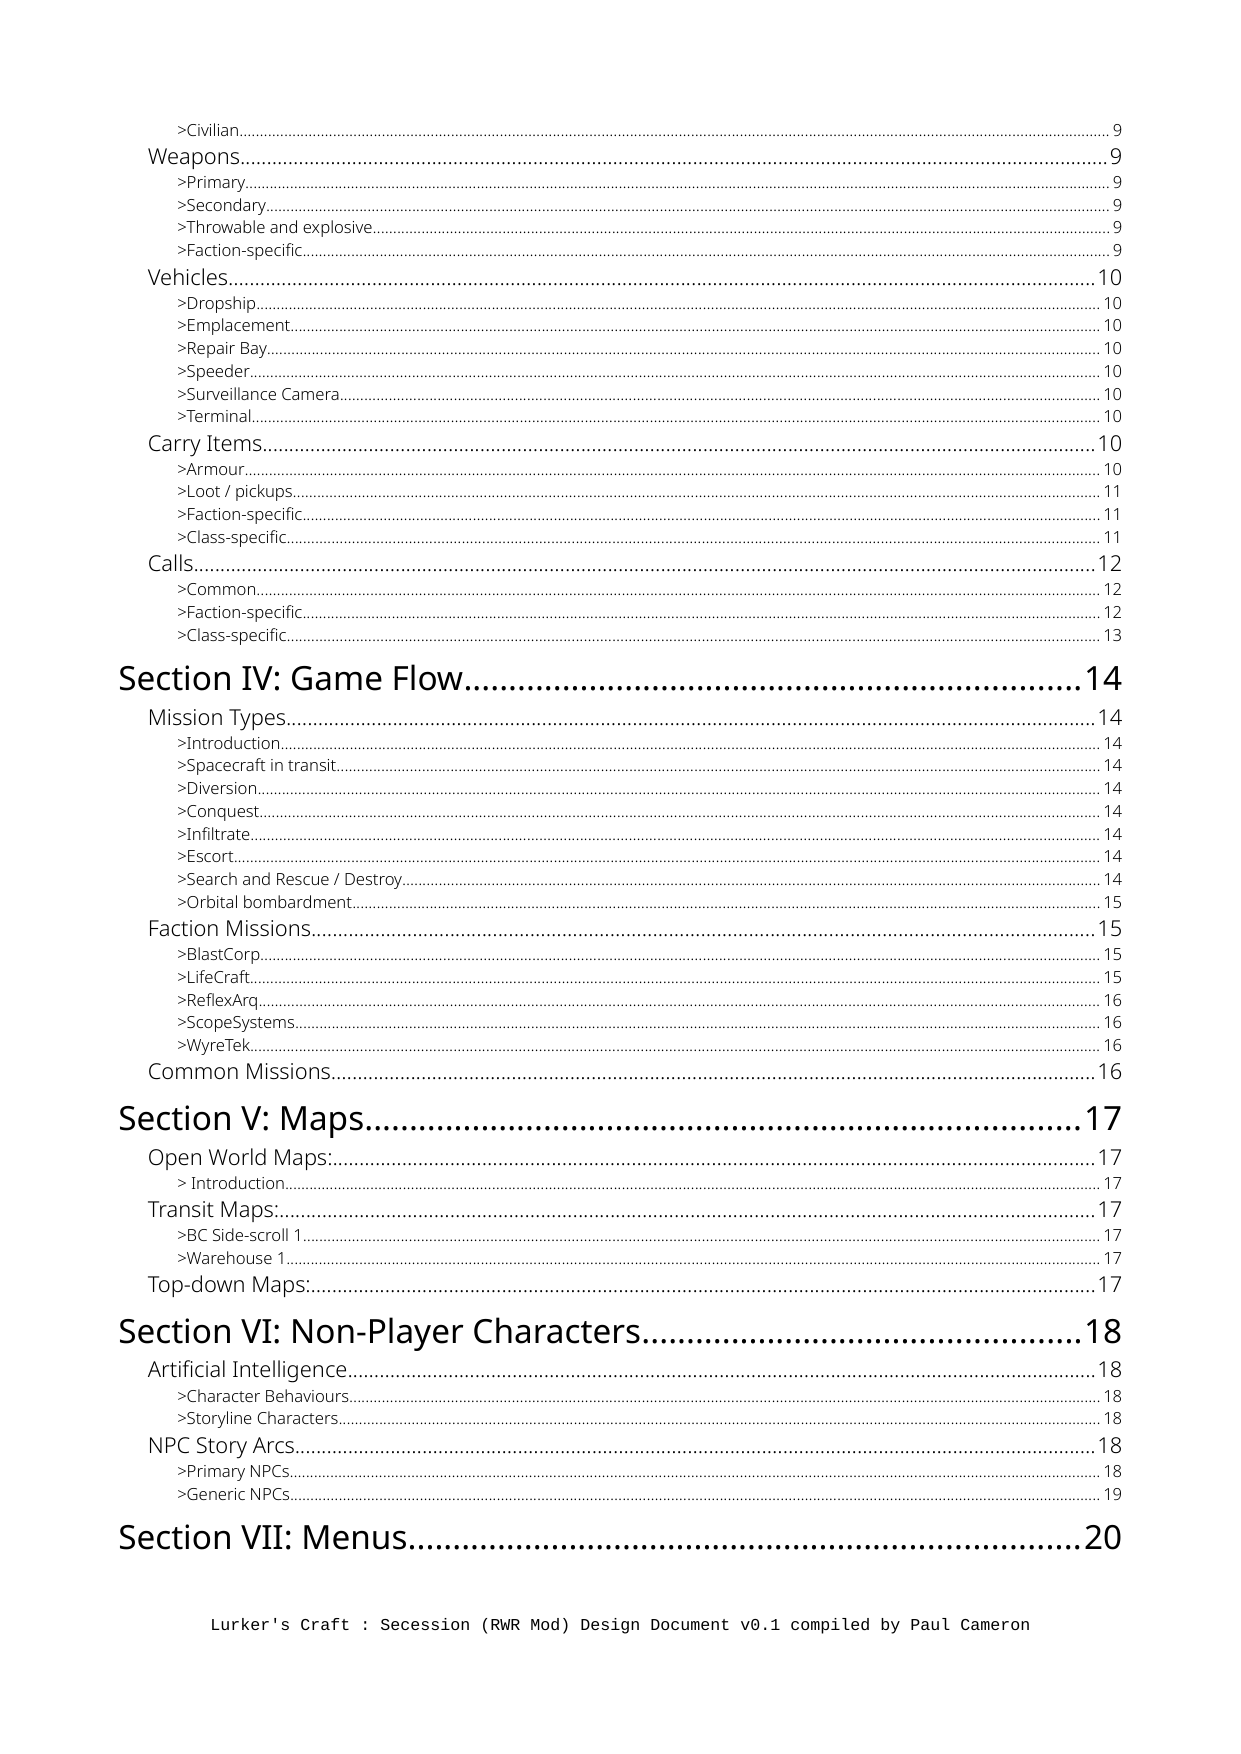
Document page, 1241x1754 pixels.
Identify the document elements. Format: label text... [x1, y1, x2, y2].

text Section VII: Menus 20 [118, 1514, 1122, 1559]
text Top-down Maps: 17 [148, 1269, 1122, 1299]
text >Speeder 10 [177, 359, 1122, 382]
text Section V: Maps 17 [118, 1095, 1122, 1140]
text >ScopeSystems 16 [177, 1011, 1122, 1033]
text >Civilian 9 [177, 118, 1122, 141]
text Weapons 9 [148, 141, 1122, 171]
text >Introduction 14 [177, 731, 1122, 754]
text Transit Maps: 17 [148, 1194, 1122, 1224]
text >LifeCraft 15 [177, 965, 1122, 988]
text Open World Maps: 17 [148, 1141, 1122, 1171]
text >Throwable and explosive 9 [177, 216, 1122, 239]
text Section VI: Non-Player Characters 18 [118, 1308, 1122, 1353]
text >Orbital bombardment 15 [177, 890, 1122, 913]
text Vehicles 10 [148, 261, 1122, 291]
text Calls 12 [148, 548, 1122, 578]
text >Secondary 9 [177, 193, 1122, 216]
text NPC Story Arcs 18 [148, 1429, 1122, 1459]
text >Infiltrate 14 [177, 822, 1122, 845]
text Faction Missions 15 [148, 913, 1122, 943]
text >Terminal 10 [177, 405, 1122, 427]
text >Armour 10 [177, 457, 1122, 480]
text >Spacecraft in transit 14 [177, 754, 1122, 777]
text >Common 12 [177, 578, 1122, 601]
text >Faction-specific 9 [177, 239, 1122, 261]
text >Generic NPCs 19 [177, 1482, 1122, 1505]
text >BlastCorp 15 [177, 943, 1122, 965]
text >Emplacement 10 [177, 314, 1122, 337]
text >Class-specific 13 [177, 623, 1122, 646]
text Common Missions 16 [148, 1056, 1122, 1086]
text >Faction-specific 11 [177, 503, 1122, 525]
text >WyreTek 16 [177, 1033, 1122, 1056]
text >BC Side-scroll 1 17 [177, 1224, 1122, 1246]
text >Warehouse 1 17 [177, 1246, 1122, 1269]
text >Conquest 14 [177, 799, 1122, 822]
text >Primary NPCs 18 [177, 1459, 1122, 1482]
text Carry Items 10 [148, 427, 1122, 457]
text >Class-specific 11 [177, 525, 1122, 548]
text > Introduction 17 [177, 1171, 1122, 1194]
text >Loot / pickups 11 [177, 480, 1122, 503]
text >Storyline Characters 18 [177, 1407, 1122, 1429]
text Artificial Intelligence 18 [148, 1354, 1122, 1384]
text Mission Types 14 [148, 701, 1122, 731]
text >Diversion 14 [177, 777, 1122, 799]
text >Faction-specific 12 [177, 601, 1122, 623]
text Section IV: Game Flow 14 [118, 655, 1122, 700]
text >Surveillance Camera 10 [177, 382, 1122, 405]
text >Escort 14 [177, 845, 1122, 867]
text >Repair Bay 10 [177, 337, 1122, 359]
text >Character Behaviours 18 [177, 1384, 1122, 1407]
text >ReflexArq 16 [177, 988, 1122, 1011]
text >Primary 9 [177, 171, 1122, 193]
text >Search and Rescue / Destroy 14 [177, 867, 1122, 890]
text >Dropship 10 [177, 291, 1122, 314]
